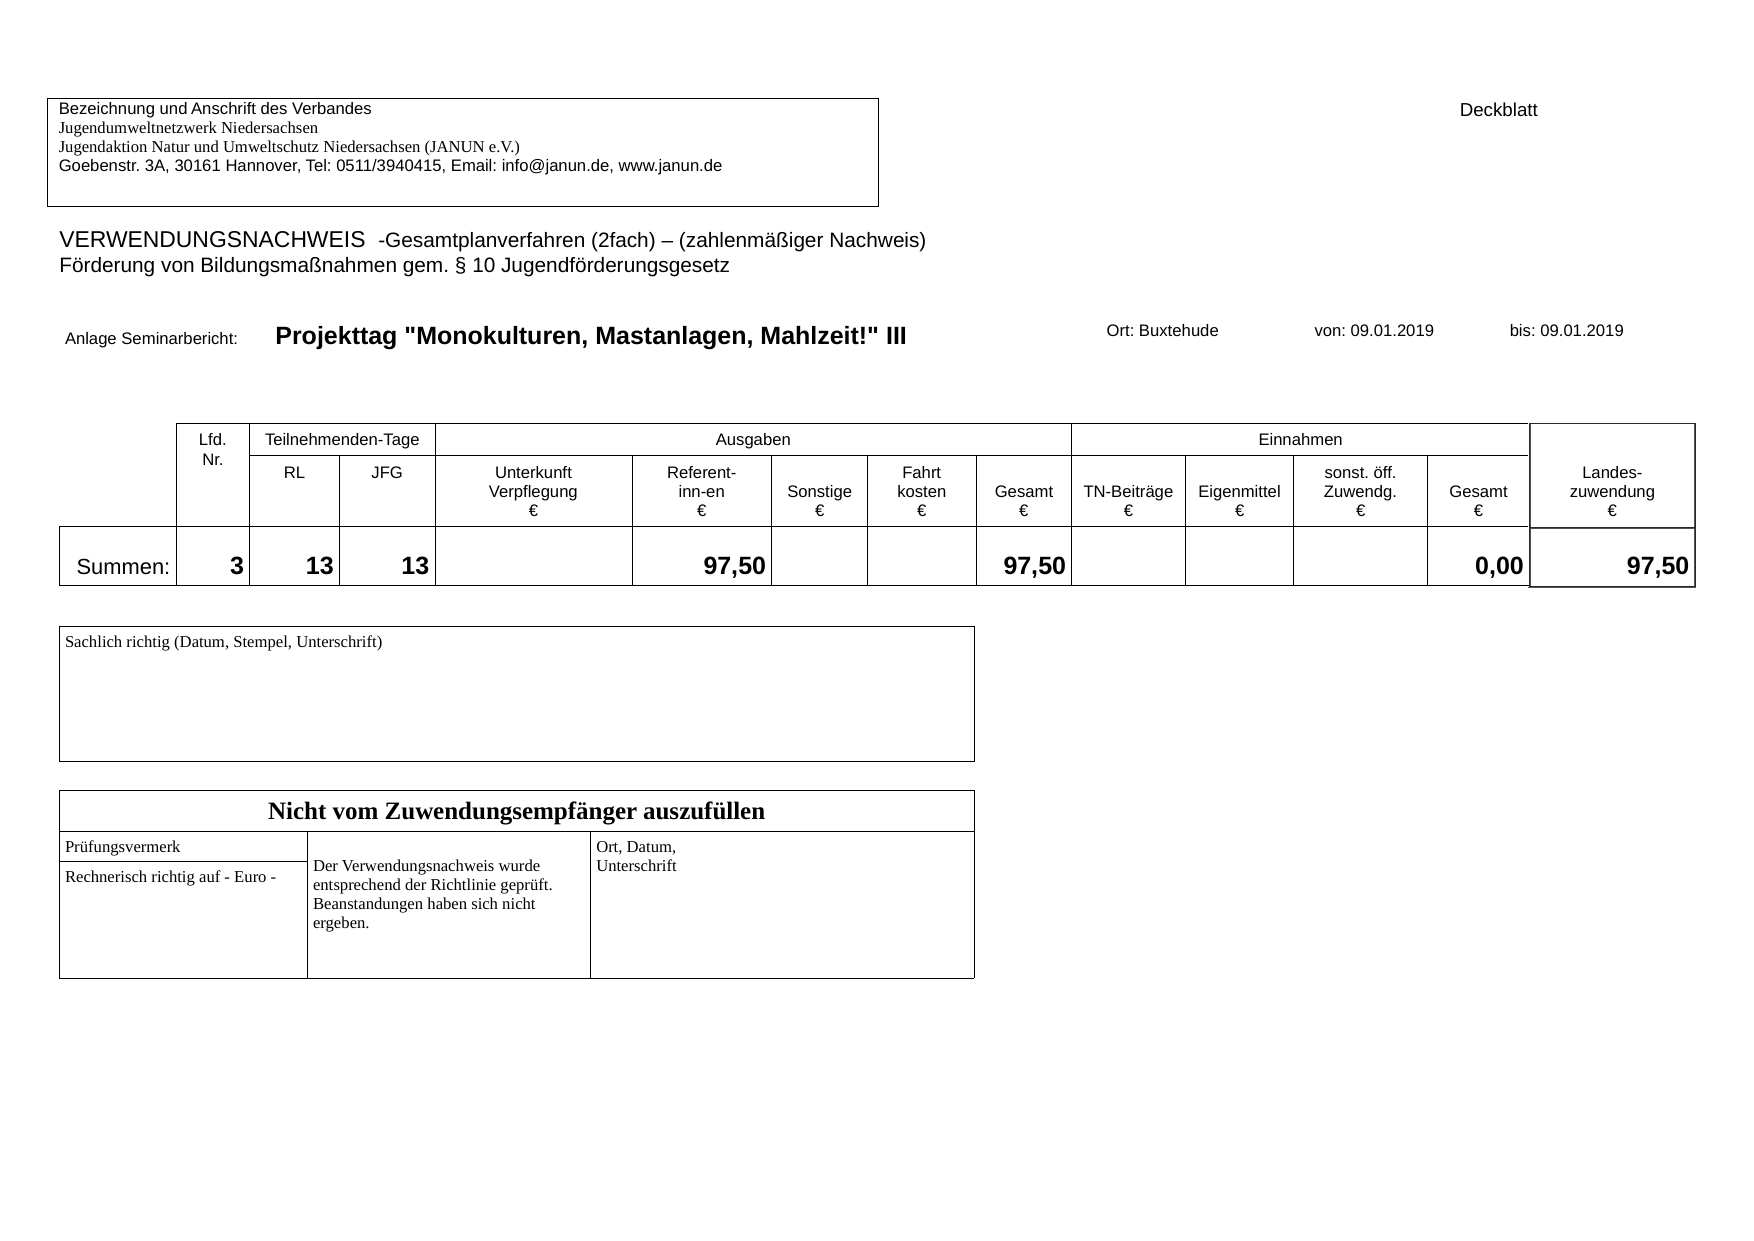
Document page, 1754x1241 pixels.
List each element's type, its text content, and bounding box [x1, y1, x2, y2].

table_header Teilnehmenden-Tage [250, 424, 435, 455]
table_cell Fahrt kosten € [868, 456, 976, 526]
table_header Projekttag "Monokulturen, Mastanlagen, Mahlzeit!" III [270, 315, 1101, 355]
table_cell [772, 527, 867, 585]
table_cell Rechnerisch richtig auf - Euro - [60, 862, 307, 978]
table_cell 97,50 [1531, 529, 1694, 585]
text VERWENDUNGSNACHWEIS -Gesamtplanverfahren (2fach) – (zahlenmäßiger Nachweis) [59, 226, 1695, 253]
table_cell TN-Beiträge € [1072, 456, 1185, 526]
table_header von: 09.01.2019 [1309, 315, 1504, 355]
table_header [59, 423, 176, 526]
table_cell 97,50 [633, 527, 771, 585]
table_cell [436, 527, 632, 585]
table_header Sachlich richtig (Datum, Stempel, Unterschrift) [60, 627, 974, 761]
text Förderung von Bildungsmaßnahmen gem. § 10 Jugendförderungsgesetz [59, 253, 1695, 277]
table_header Ausgaben [436, 424, 1071, 455]
table_cell Summen: [60, 527, 176, 585]
table_cell Prüfungsvermerk [60, 832, 307, 861]
table_cell [1072, 527, 1185, 585]
table_cell Referent- inn-en € [633, 456, 771, 526]
table_cell [868, 527, 976, 585]
table_cell sonst. öff. Zuwendg. € [1294, 456, 1427, 526]
table_header Lfd. Nr. [177, 424, 249, 526]
table_cell [1294, 527, 1427, 585]
table_cell 3 [177, 527, 249, 585]
table_cell 97,50 [977, 527, 1071, 585]
table_cell Unterkunft Verpflegung € [436, 456, 632, 526]
table_cell Sonstige € [772, 456, 867, 526]
table_cell 13 [340, 527, 435, 585]
table_cell 13 [250, 527, 339, 585]
table_header Bezeichnung und Anschrift des Verbandes Jugendumweltnetzwerk Niedersachsen Jugendaktion Natur und Umweltschutz Niedersachsen (JANUN e.V.) Goebenstr. 3A, 30161 Hannover, Tel: 0511/3940415, Email: info@janun.de, www.janun.de [48, 99, 878, 206]
table_header Anlage Seminarbericht: [59, 315, 269, 355]
table_header Einnahmen [1072, 424, 1528, 455]
table_header Nicht vom Zuwendungsempfänger auszufüllen [60, 791, 974, 831]
table_header bis: 09.01.2019 [1504, 315, 1695, 355]
table_cell RL [250, 456, 339, 526]
table_cell [1186, 527, 1293, 585]
table_cell 0,00 [1428, 527, 1528, 585]
table_cell Gesamt € [1428, 456, 1528, 526]
table_cell Eigenmittel € [1186, 456, 1293, 526]
table_header Landes- zuwendung € [1531, 425, 1694, 526]
table_cell Gesamt € [977, 456, 1071, 526]
table_header Ort: Buxtehude [1101, 315, 1309, 355]
table_cell JFG [340, 456, 435, 526]
table_header [879, 98, 1438, 206]
table_header Deckblatt [1438, 98, 1711, 206]
table_cell Ort, Datum, Unterschrift [591, 832, 974, 978]
table_cell Der Verwendungsnachweis wurde entsprechend der Richtlinie geprüft. Beanstandungen haben sich nicht ergeben. [308, 832, 590, 978]
